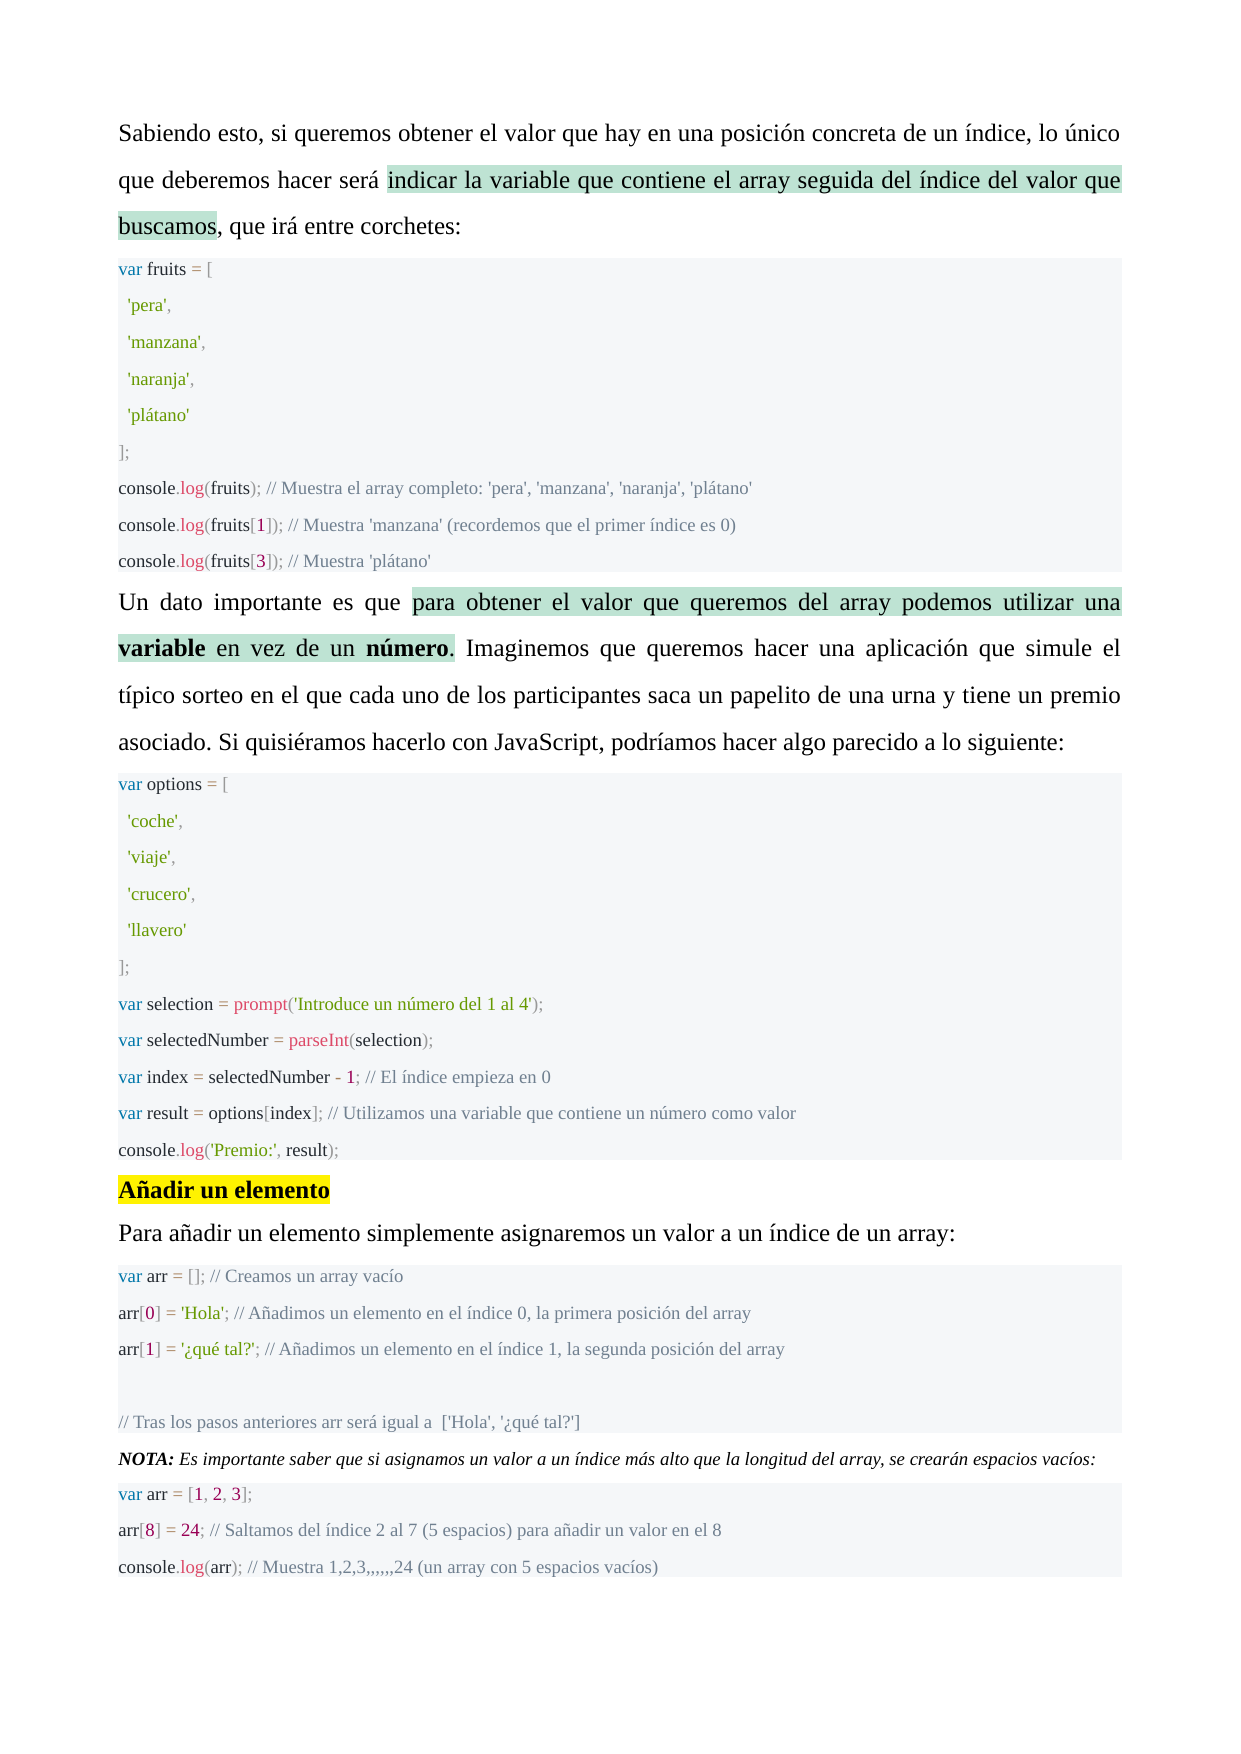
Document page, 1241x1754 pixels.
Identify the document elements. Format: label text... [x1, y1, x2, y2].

text ​console.log(arr); // Muestra 1,2,3,,,,,,24 (un array con 5 espacios vacíos) [118, 1556, 1122, 1577]
text 'coche', [118, 810, 1122, 831]
text ​var result = options[index]; // Utilizamos una variable que contiene un número como valor [118, 1102, 1122, 1124]
text var fruits = [ [118, 258, 1122, 279]
text Sabiendo esto, si queremos obtener el valor que hay en una posición concreta de un índice, lo único que deberemos hacer será indicar la variable que contiene el array seguida del índice del valor que buscamos, que irá entre corchetes: [118, 118, 1122, 240]
text 'viaje', [118, 846, 1122, 868]
text var selectedNumber = parseInt(selection); [118, 1029, 1122, 1051]
text console.log(fruits[3]); // Muestra 'plátano' [118, 550, 1122, 572]
text var options = [ [118, 773, 1122, 795]
subtitle Añadir un elemento [118, 1175, 1122, 1204]
text var index = selectedNumber - 1; // El índice empieza en 0 [118, 1066, 1122, 1087]
text 'plátano' [118, 404, 1122, 426]
text 'pera', [118, 294, 1122, 316]
text console.log(fruits[1]); // Muestra 'manzana' (recordemos que el primer índice es 0) [118, 514, 1122, 535]
text ]; [118, 956, 1122, 977]
text arr[0] = 'Hola'; // Añadimos un elemento en el índice 0, la primera posición del array [118, 1302, 1122, 1323]
text var arr = [1, 2, 3]; [118, 1483, 1122, 1504]
text Un dato importante es que para obtener el valor que queremos del array podemos utilizar una variable en vez de un número. Imaginemos que queremos hacer una aplicación que simule el típico sorteo en el que cada uno de los participantes saca un papelito de una urna y tiene un premio asociado. Si quisiéramos hacerlo con JavaScript, podríamos hacer algo parecido a lo siguiente: [118, 587, 1122, 755]
text 'llavero' [118, 919, 1122, 941]
text console.log('Premio:', result); [118, 1139, 1122, 1160]
text console.log(fruits); // Muestra el array completo: 'pera', 'manzana', 'naranja', 'plátano' [118, 477, 1122, 499]
text arr[8] = 24; // Saltamos del índice 2 al 7 (5 espacios) para añadir un valor en el 8 [118, 1519, 1122, 1541]
text ​ [118, 1375, 1122, 1396]
text var selection = prompt('Introduce un número del 1 al 4'); [118, 992, 1122, 1014]
text 'manzana', [118, 331, 1122, 352]
text Para añadir un elemento simplemente asignaremos un valor a un índice de un array: [118, 1218, 1122, 1247]
text NOTA: Es importante saber que si asignamos un valor a un índice más alto que la longitud del array, se crearán espacios vacíos: [118, 1448, 1122, 1469]
text 'crucero', [118, 883, 1122, 904]
text var arr = []; // Creamos un array vacío [118, 1265, 1122, 1287]
text arr[1] = '¿qué tal?'; // Añadimos un elemento en el índice 1, la segunda posición del array [118, 1338, 1122, 1360]
text ]; [118, 441, 1122, 462]
text // Tras los pasos anteriores arr será igual a ['Hola', '¿qué tal?'] [118, 1411, 1122, 1433]
text 'naranja', [118, 367, 1122, 389]
